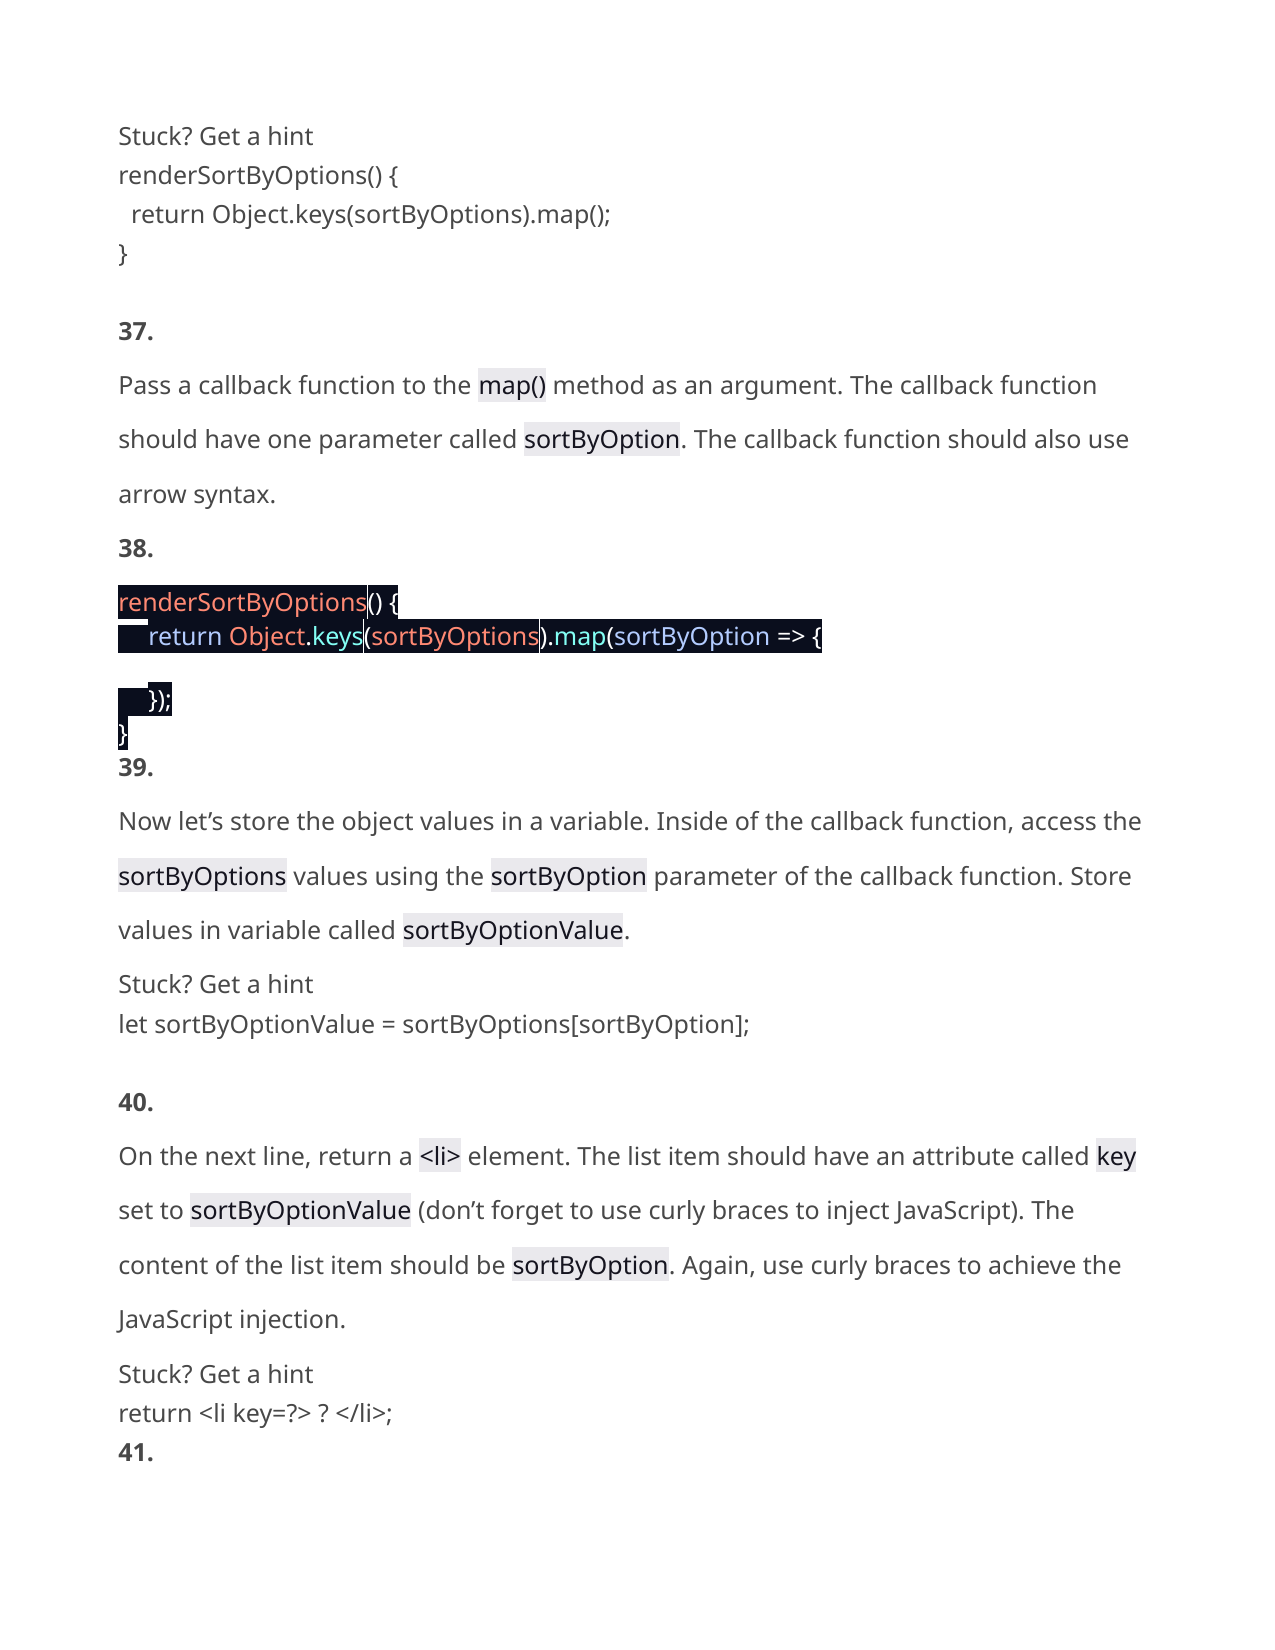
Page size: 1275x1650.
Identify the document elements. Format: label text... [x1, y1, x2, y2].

text Now let’s store the object values in a variable. Inside of the callback function, access the sortByOptions values using the sortByOption parameter of the callback function. Store values in variable called sortByOptionValue. [118, 804, 1157, 947]
text Stuck? Get a hint [118, 118, 1157, 152]
text Stuck? Get a hint [118, 967, 1157, 1001]
text return Object.keys(sortByOptions).map(); [118, 196, 1157, 231]
text } [118, 236, 1157, 270]
text 41. [118, 1434, 1157, 1469]
text return Object.keys(sortByOptions).map(sortByOption => { [118, 619, 1157, 653]
text 40. [118, 1084, 1157, 1119]
text 39. [118, 750, 1157, 784]
text 37. [118, 314, 1157, 348]
text Stuck? Get a hint [118, 1356, 1157, 1390]
text renderSortByOptions() { [118, 585, 1157, 619]
text }); [118, 682, 1157, 716]
text } [118, 716, 1157, 750]
text return <li key=?> ? </li>; [118, 1395, 1157, 1429]
text renderSortByOptions() { [118, 157, 1157, 191]
text Pass a callback function to the map() method as an argument. The callback function should have one parameter called sortByOption. The callback function should also use arrow syntax. [118, 368, 1157, 511]
text 38. [118, 531, 1157, 565]
text let sortByOptionValue = sortByOptions[sortByOption]; [118, 1006, 1157, 1040]
text On the next line, return a <li> element. The list item should have an attribute called key set to sortByOptionValue (don’t forget to use curly braces to inject JavaScript). The content of the list item should be sortByOption. Again, use curly braces to achieve the JavaScript injection. [118, 1138, 1157, 1336]
